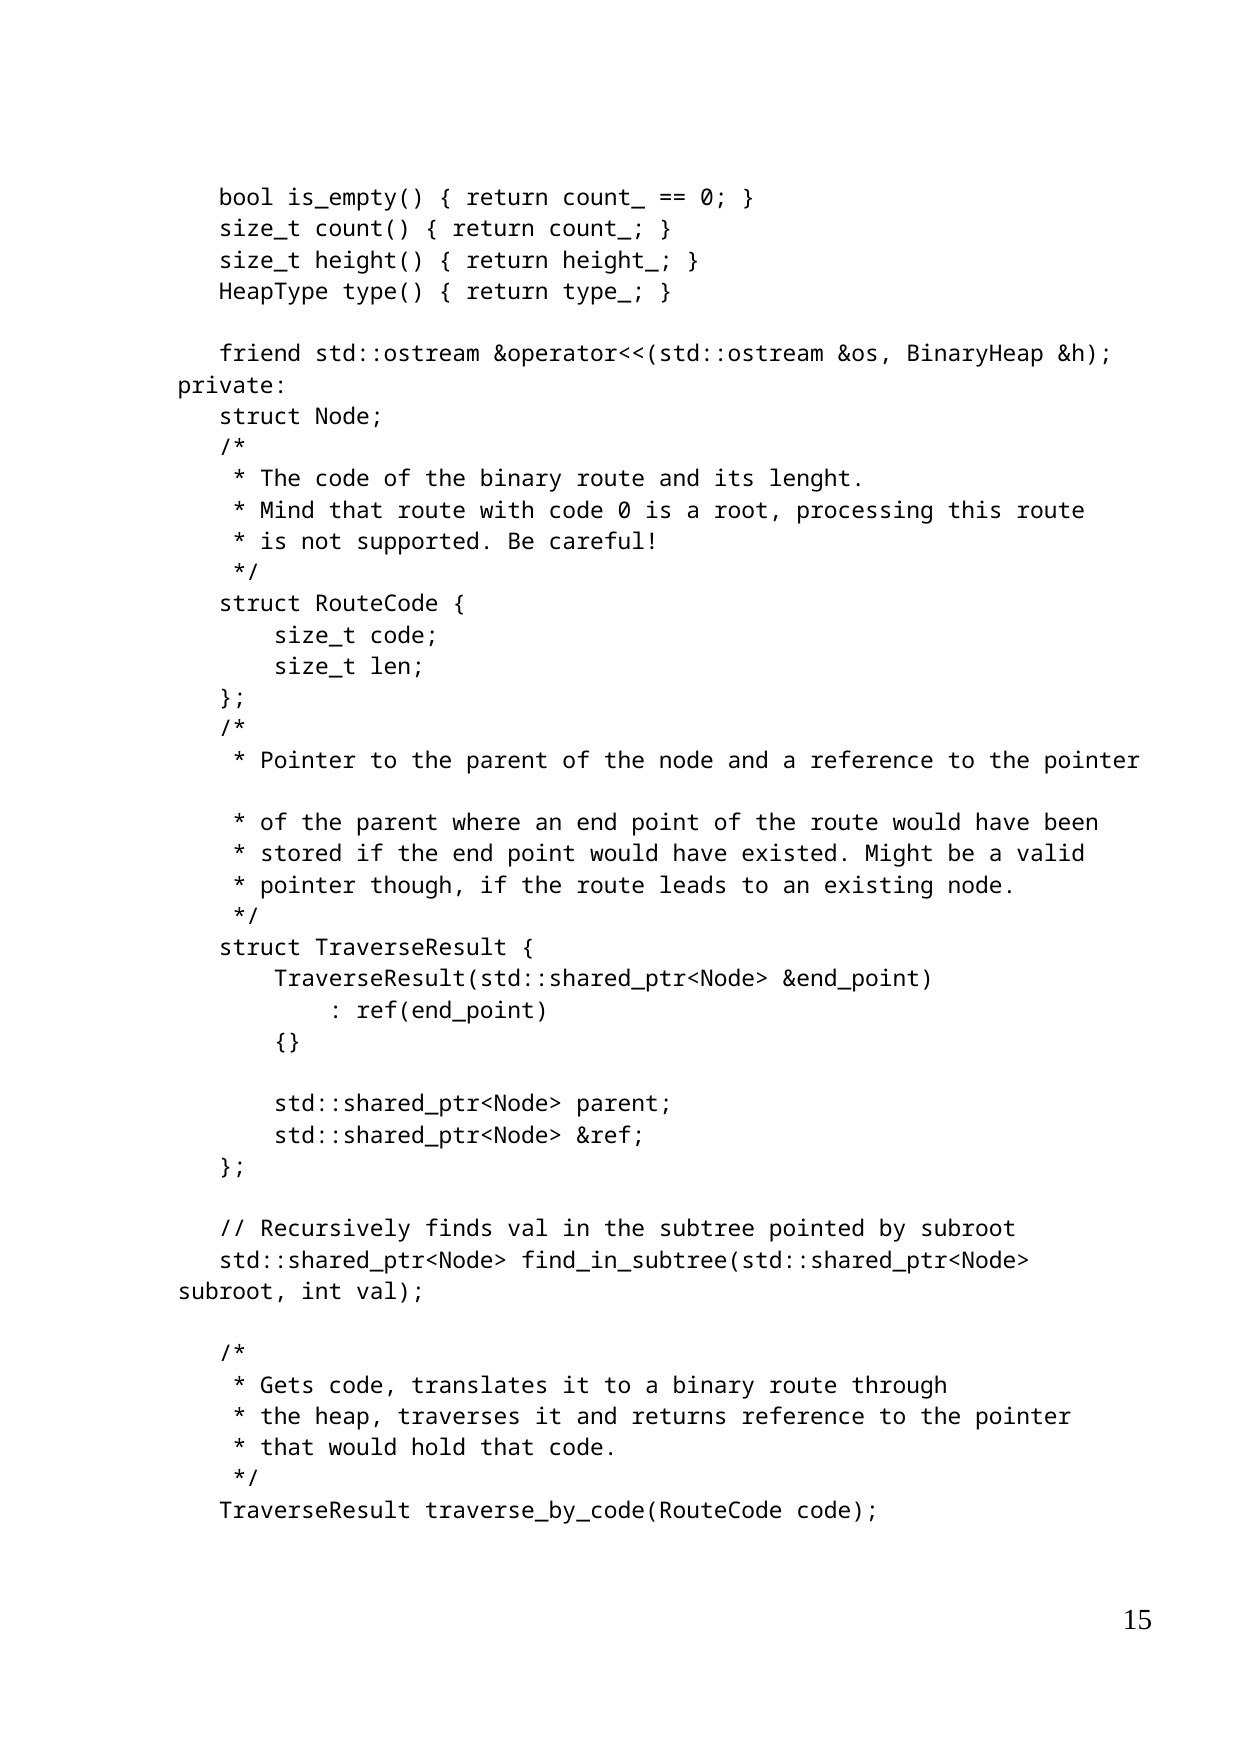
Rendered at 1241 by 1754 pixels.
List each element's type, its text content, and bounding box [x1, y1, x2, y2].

text bool is_empty() { return count_ == 0; } size_t count() { return count_; } size_t height() { return height_; } HeapType type() { return type_; } friend std::ostream &operator<<(std::ostream &os, BinaryHeap &h); private: struct Node; /* * The code of the binary route and its lenght. * Mind that route with code 0 is a root, processing this route * is not supported. Be careful! */ struct RouteCode { size_t code; size_t len; }; /* * Pointer to the parent of the node and a reference to the pointer * of the parent where an end point of the route would have been * stored if the end point would have existed. Might be a valid * pointer though, if the route leads to an existing node. */ struct TraverseResult { TraverseResult(std::shared_ptr<Node> &end_point) : ref(end_point) {} std::shared_ptr<Node> parent; std::shared_ptr<Node> &ref; }; // Recursively finds val in the subtree pointed by subroot std::shared_ptr<Node> find_in_subtree(std::shared_ptr<Node> subroot, int val); /* * Gets code, translates it to a binary route through * the heap, traverses it and returns reference to the pointer * that would hold that code. */ TraverseResult traverse_by_code(RouteCode code); [177, 181, 1152, 1556]
